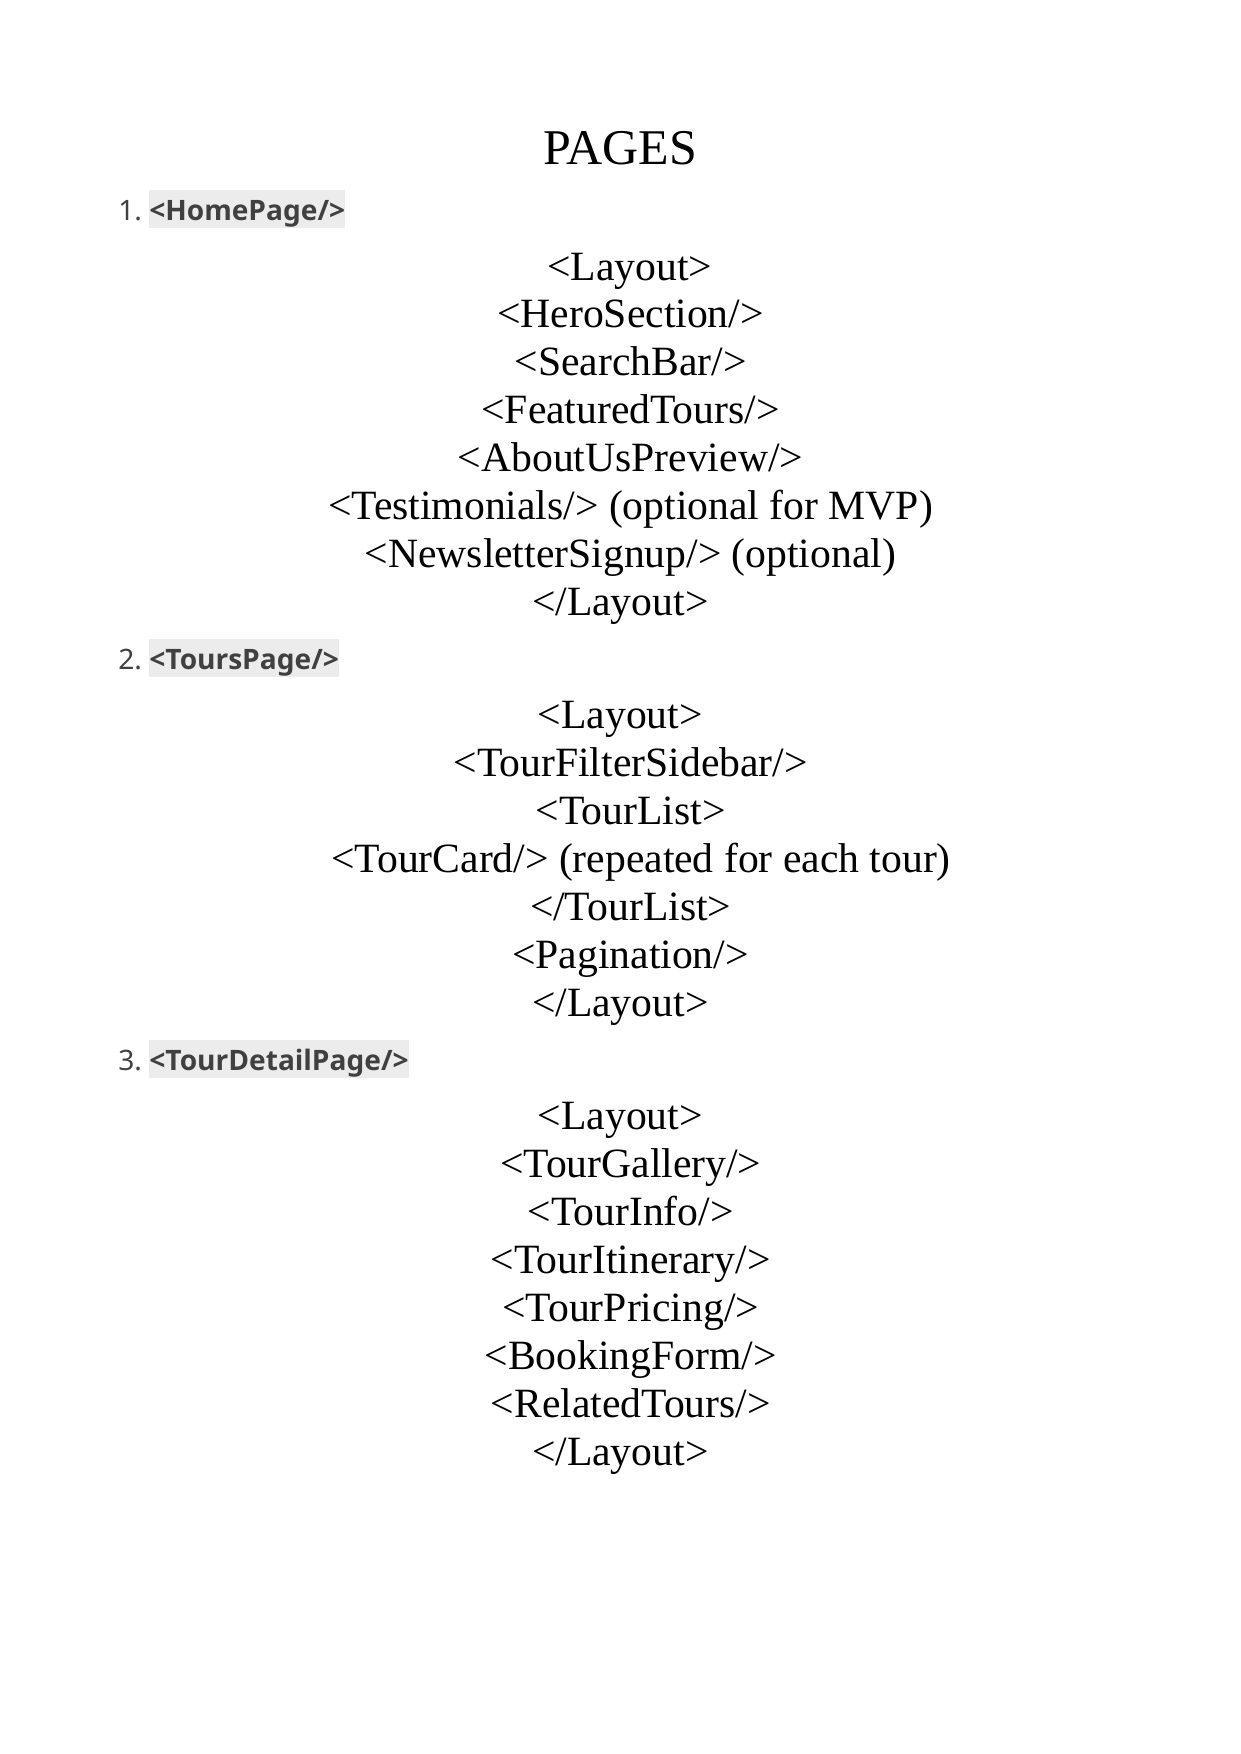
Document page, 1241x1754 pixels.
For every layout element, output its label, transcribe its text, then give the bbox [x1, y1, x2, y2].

text </Layout> [118, 1426, 1122, 1474]
text </Layout> [118, 576, 1122, 624]
text <FeaturedTours/> [118, 385, 1122, 433]
text <Pagination/> [118, 929, 1122, 977]
text PAGES [118, 118, 1122, 176]
text <RelatedTours/> [118, 1378, 1122, 1426]
text <TourGallery/> [118, 1138, 1122, 1186]
subtitle 3. <TourDetailPage/> [118, 1040, 1122, 1078]
text <TourItinerary/> [118, 1234, 1122, 1282]
text <AboutUsPreview/> [118, 433, 1122, 481]
text <Layout> [118, 1091, 1122, 1138]
subtitle 2. <ToursPage/> [118, 639, 1122, 677]
text <TourFilterSidebar/> [118, 738, 1122, 786]
text <Layout> [118, 690, 1122, 738]
text <Layout> [118, 241, 1122, 289]
text <TourList> [118, 786, 1122, 833]
subtitle 1. <HomePage/> [118, 190, 1122, 228]
text </Layout> [118, 977, 1122, 1025]
text <TourPricing/> [118, 1282, 1122, 1330]
text <Testimonials/> (optional for MVP) [118, 481, 1122, 528]
text <TourInfo/> [118, 1186, 1122, 1234]
text <NewsletterSignup/> (optional) [118, 528, 1122, 576]
text <SearchBar/> [118, 337, 1122, 385]
text <BookingForm/> [118, 1330, 1122, 1378]
text <TourCard/> (repeated for each tour) [118, 833, 1122, 881]
text </TourList> [118, 881, 1122, 929]
text <HeroSection/> [118, 289, 1122, 337]
